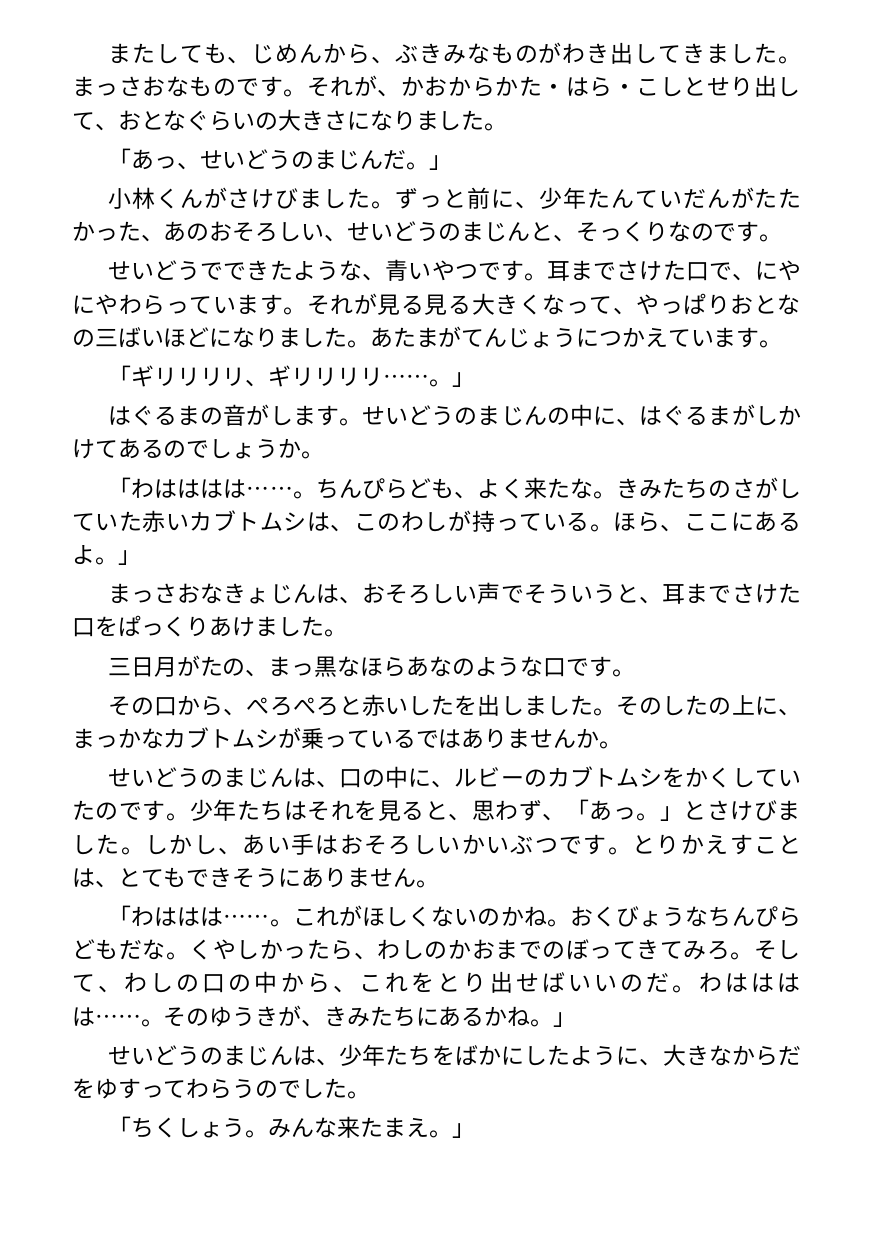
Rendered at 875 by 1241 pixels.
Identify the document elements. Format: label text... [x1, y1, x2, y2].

text 「わはははは……。ちんぴらども、よく来たな。きみたちのさがしていた赤いカブトムシは、このわしが持っている。ほら、ここにあるよ。」 [72, 470, 802, 570]
text 三日月がたの、まっ黒なほらあなのような口です。 [72, 648, 802, 682]
text 「あっ、せいどうのまじんだ。」 [72, 142, 802, 175]
text せいどうのまじんは、少年たちをばかにしたように、大きなからだをゆすってわらうのでした。 [72, 1038, 802, 1104]
text 小林くんがさけびました。ずっと前に、少年たんていだんがたたかった、あのおそろしい、せいどうのまじんと、そっくりなのです。 [72, 181, 802, 247]
text はぐるまの音がします。せいどうのまじんの中に、はぐるまがしかけてあるのでしょうか。 [72, 398, 802, 464]
text その口から、ぺろぺろと赤いしたを出しました。そのしたの上に、まっかなカブトムシが乗っているではありませんか。 [72, 688, 802, 754]
text せいどうでできたような、青いやつです。耳までさけた口で、にやにやわらっています。それが見る見る大きくなって、やっぱりおとなの三ばいほどになりました。あたまがてんじょうにつかえています。 [72, 253, 802, 353]
text 「ちくしょう。みんな来たまえ。」 [72, 1110, 802, 1143]
text せいどうのまじんは、口の中に、ルビーのカブトムシをかくしていたのです。少年たちはそれを見ると、思わず、「あっ。」とさけびました。しかし、あい手はおそろしいかいぶつです。とりかえすことは、とてもできそうにありません。 [72, 760, 802, 893]
text まっさおなきょじんは、おそろしい声でそういうと、耳までさけた口をぱっくりあけました。 [72, 576, 802, 642]
text 「ギリリリリ、ギリリリリ……。」 [72, 359, 802, 392]
text またしても、じめんから、ぶきみなものがわき出してきました。まっさおなものです。それが、かおからかた・はら・こしとせり出して、おとなぐらいの大きさになりました。 [72, 36, 802, 136]
text 「わははは……。これがほしくないのかね。おくびょうなちんぴらどもだな。くやしかったら、わしのかおまでのぼってきてみろ。そして、わしの口の中から、これをとり出せばいいのだ。わはははは……。そのゆうきが、きみたちにあるかね。」 [72, 899, 802, 1032]
